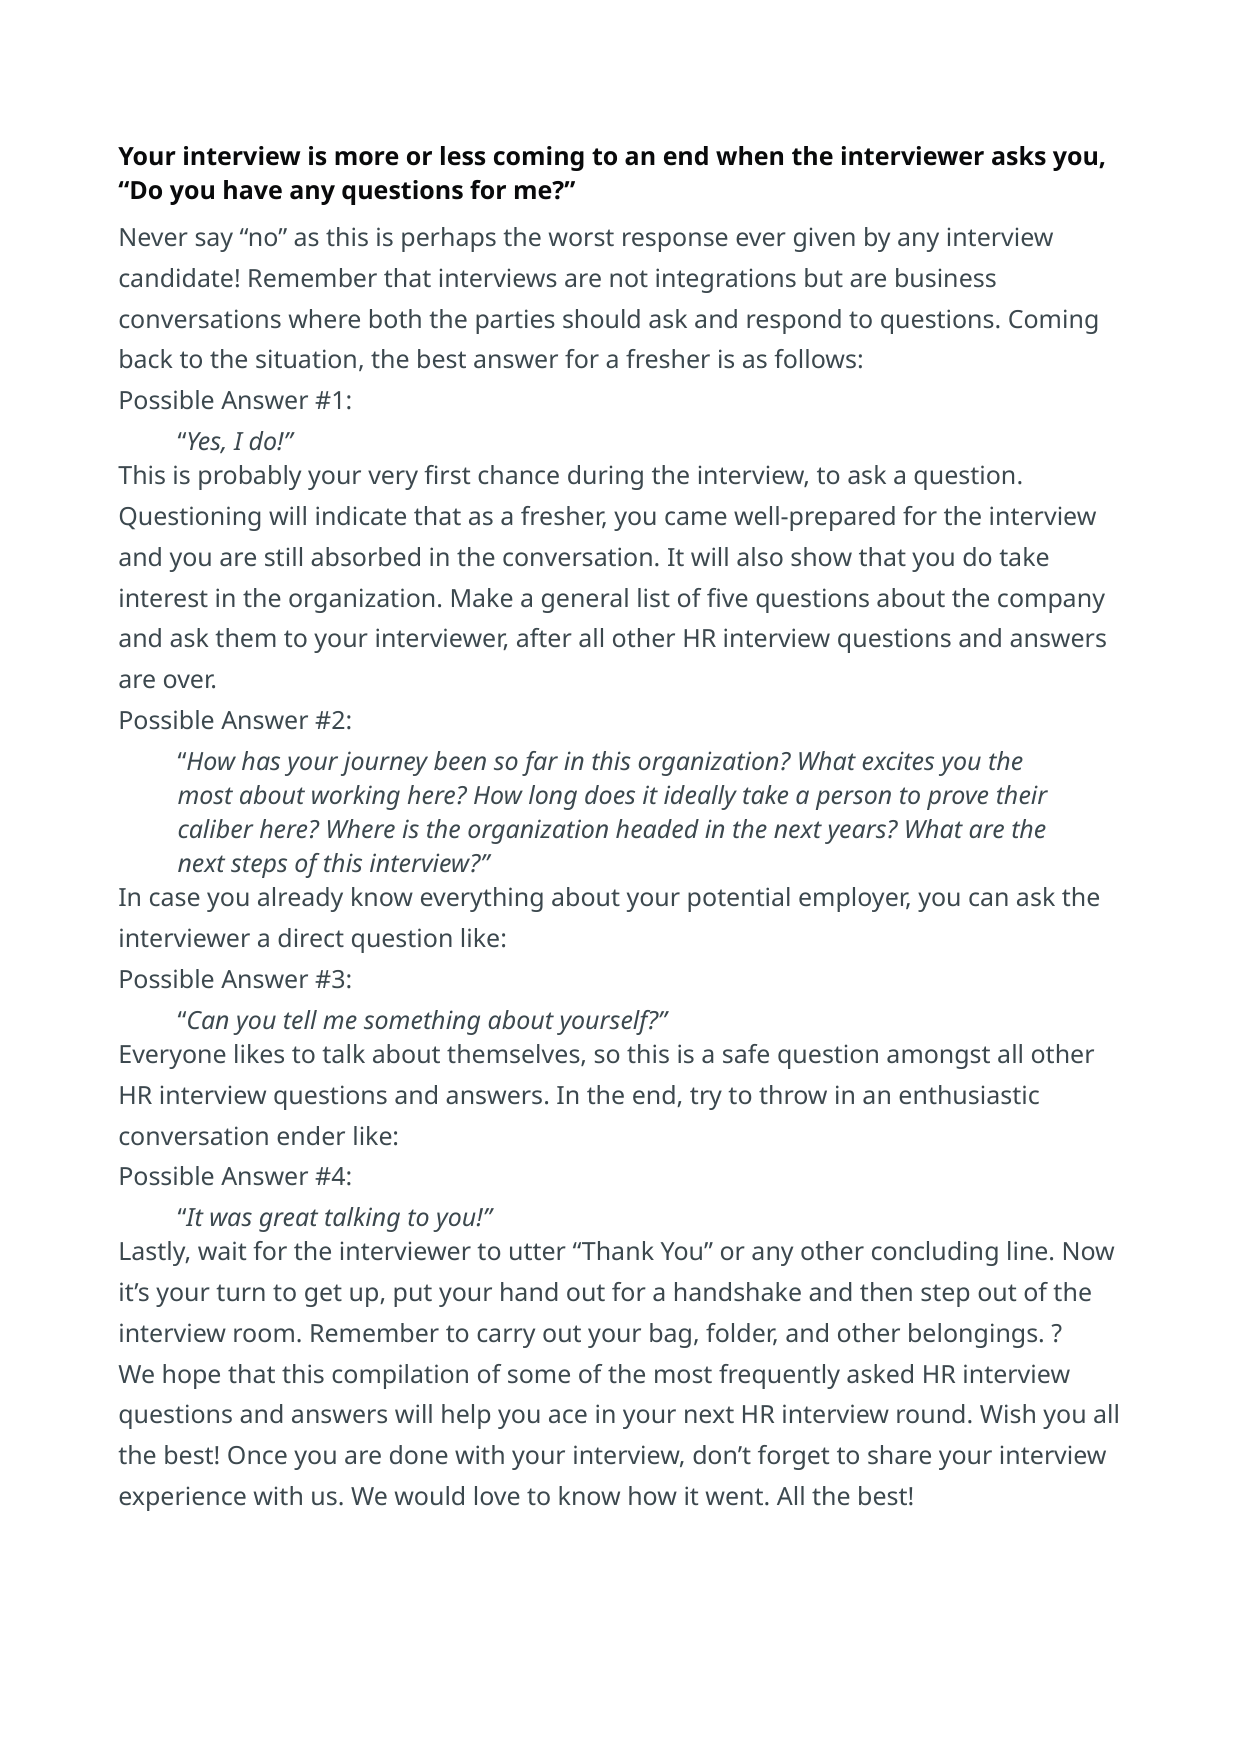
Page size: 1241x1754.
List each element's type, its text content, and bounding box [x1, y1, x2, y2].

text In case you already know everything about your potential employer, you can ask the interviewer a direct question like: [118, 880, 1122, 955]
text “How has your journey been so far in this organization? What excites you the most about working here? How long does it ideally take a person to prove their caliber here? Where is the organization headed in the next years? What are the next steps of this interview?” [177, 744, 1063, 880]
text “It was great talking to you!” [177, 1200, 1063, 1234]
text “Can you tell me something about yourself?” [177, 1002, 1063, 1036]
text Possible Answer #2: [118, 703, 1122, 737]
text Lastly, wait for the interviewer to utter “Thank You” or any other concluding line. Now it’s your turn to get up, put your hand out for a handshake and then step out of the interview room. Remember to carry out your bag, folder, and other belongings. ? [118, 1234, 1122, 1349]
text Never say “no” as this is perhaps the worst response ever given by any interview candidate! Remember that interviews are not integrations but are business conversations where both the parties should ask and respond to questions. Coming back to the situation, the best answer for a fresher is as follows: [118, 219, 1122, 376]
text We hope that this compilation of some of the most frequently asked HR interview questions and answers will help you ace in your next HR interview round. Wish you all the best! Once you are done with your interview, don’t forget to share your interview experience with us. We would love to know how it went. All the best! [118, 1356, 1122, 1513]
subtitle Your interview is more or less coming to an end when the interviewer asks you, “Do you have any questions for me?” [118, 139, 1122, 207]
text Possible Answer #4: [118, 1159, 1122, 1193]
text “Yes, I do!” [177, 424, 1063, 458]
text Everyone likes to talk about themselves, so this is a safe question amongst all other HR interview questions and answers. In the end, try to throw in an enthusiastic conversation ender like: [118, 1036, 1122, 1152]
text Possible Answer #1: [118, 383, 1122, 417]
text Possible Answer #3: [118, 962, 1122, 996]
text This is probably your very first chance during the interview, to ask a question. Questioning will indicate that as a fresher, you came well-prepared for the interview and you are still absorbed in the conversation. It will also show that you do take interest in the organization. Make a general list of five questions about the company and ask them to your interviewer, after all other HR interview questions and answers are over. [118, 458, 1122, 696]
